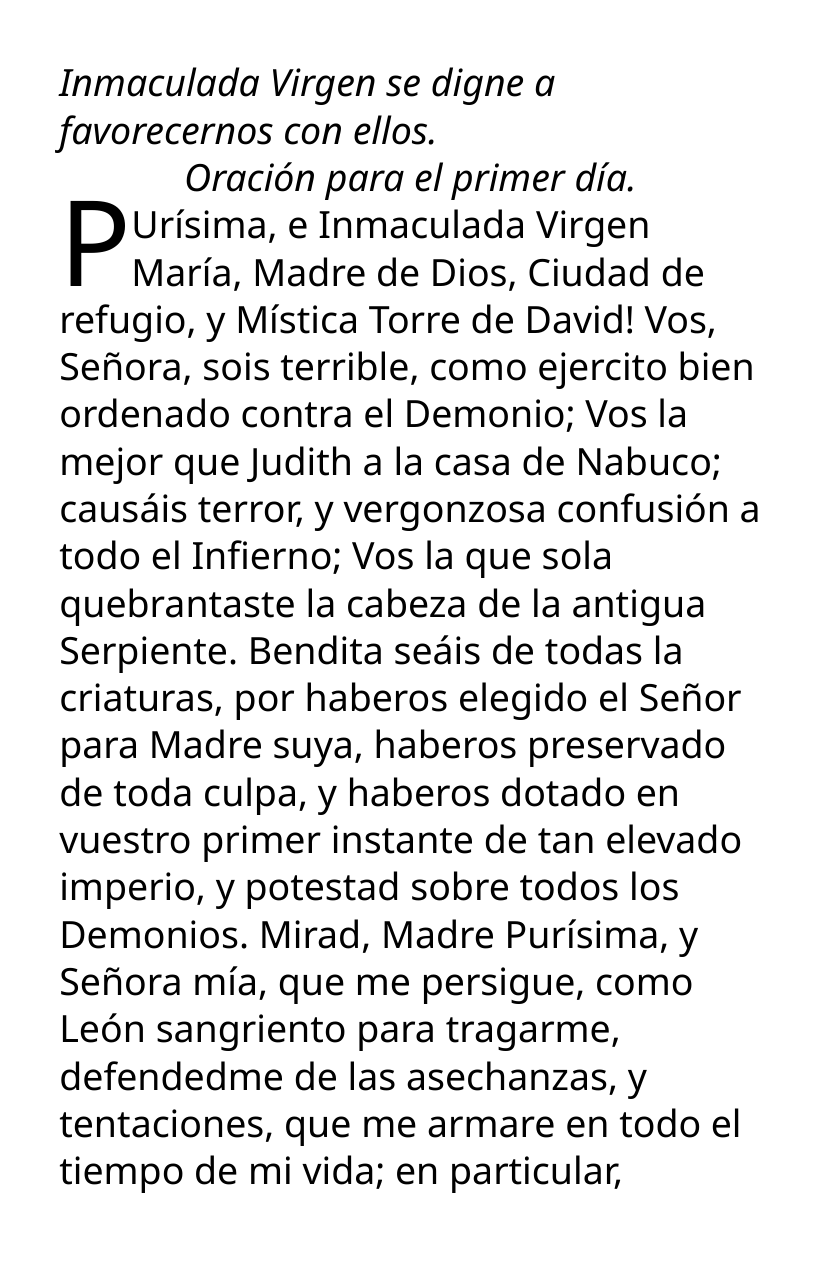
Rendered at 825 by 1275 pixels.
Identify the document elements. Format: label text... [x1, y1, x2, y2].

text Oración para el primer día. [59, 154, 766, 201]
text Inmaculada Virgen se digne a favorecernos con ellos. [59, 59, 766, 154]
text PUrísima, e Inmaculada Virgen María, Madre de Dios, Ciudad de refugio, y Mística Torre de David! Vos, Señora, sois terrible, como ejercito bien ordenado contra el Demonio; Vos la mejor que Judith a la casa de Nabuco; causáis terror, y vergonzosa confusión a todo el Infierno; Vos la que sola quebrantaste la cabeza de la antigua Serpiente. Bendita seáis de todas la criaturas, por haberos elegido el Señor para Madre suya, haberos preservado de toda culpa, y haberos dotado en vuestro primer instante de tan elevado imperio, y potestad sobre todos los Demonios. Mirad, Madre Purísima, y Señora mía, que me persigue, como León sangriento para tragarme, defendedme de las asechanzas, y tentaciones, que me armare en todo el tiempo de mi vida; en particular, [59, 201, 766, 1194]
